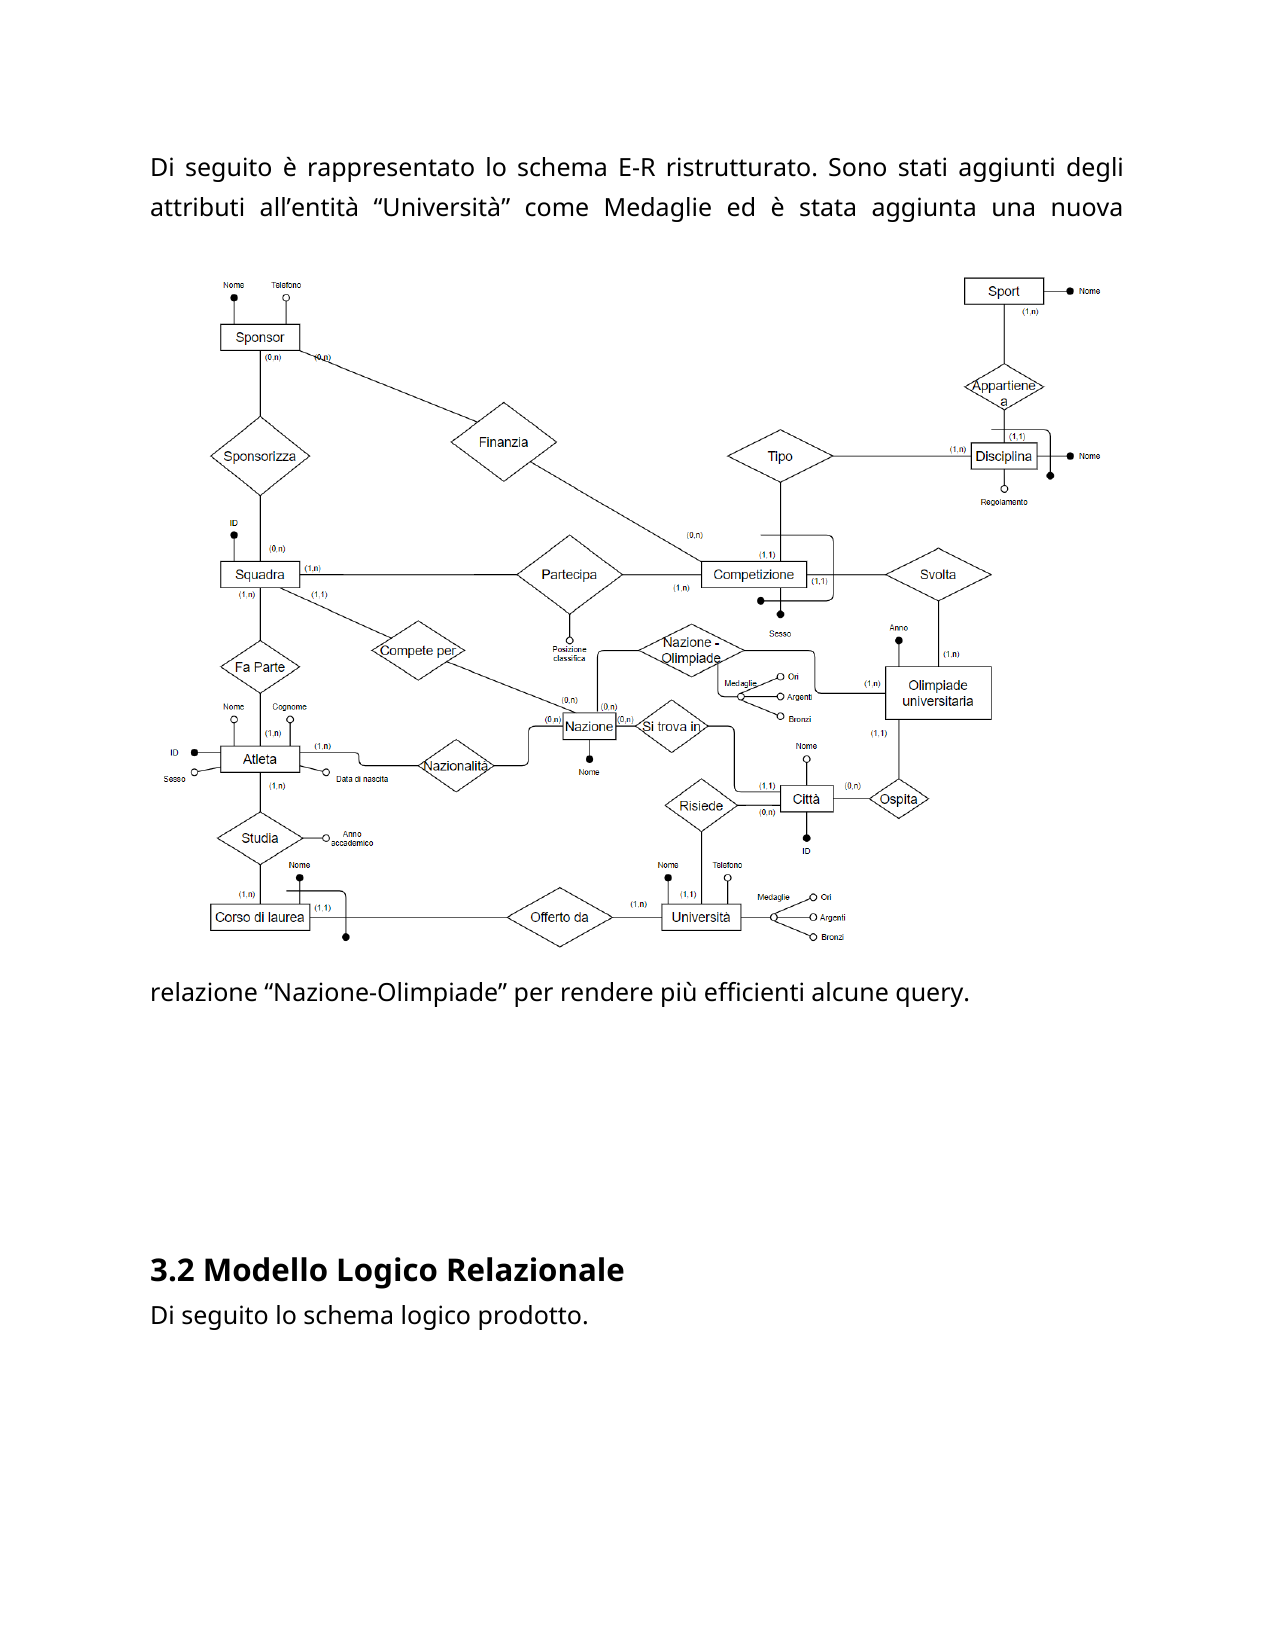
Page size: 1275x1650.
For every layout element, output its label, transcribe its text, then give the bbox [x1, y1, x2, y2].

text 3.2 Modello Logico Relazionale [150, 1248, 1125, 1291]
picture [155, 246, 1130, 975]
text Di seguito è rappresentato lo schema E-R ristrutturato. Sono stati aggiunti degli attributi all’entità “Università” come Medaglie ed è stata aggiunta una nuova relazione “Nazione-Olimpiade” per rendere più efficienti alcune query. [150, 150, 1125, 1008]
text Di seguito lo schema logico prodotto. [150, 1297, 1125, 1331]
